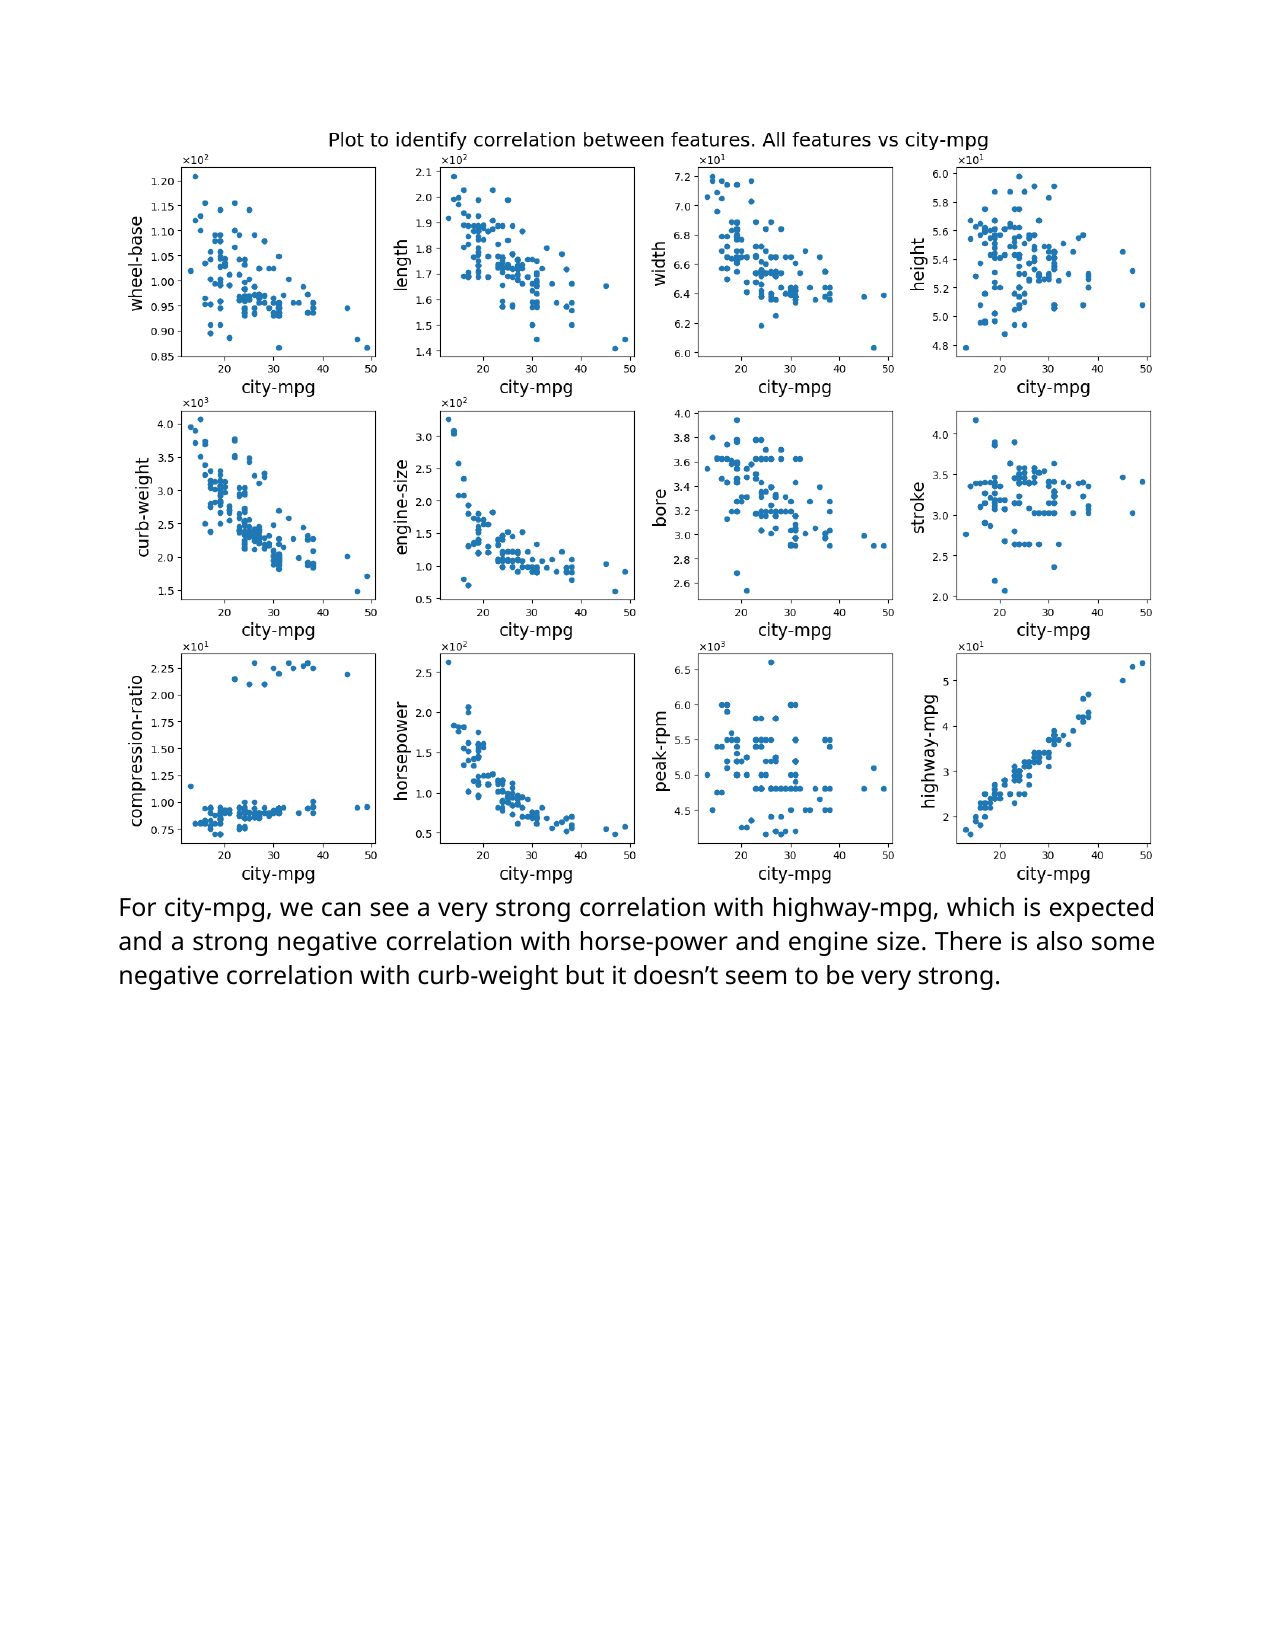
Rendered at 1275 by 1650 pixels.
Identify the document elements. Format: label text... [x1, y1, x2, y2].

text For city-mpg, we can see a very strong correlation with highway-mpg, which is expected and a strong negative correlation with horse-power and engine size. There is also some negative correlation with curb-weight but it doesn’t seem to be very strong. [118, 118, 1157, 991]
picture [120, 125, 1160, 890]
